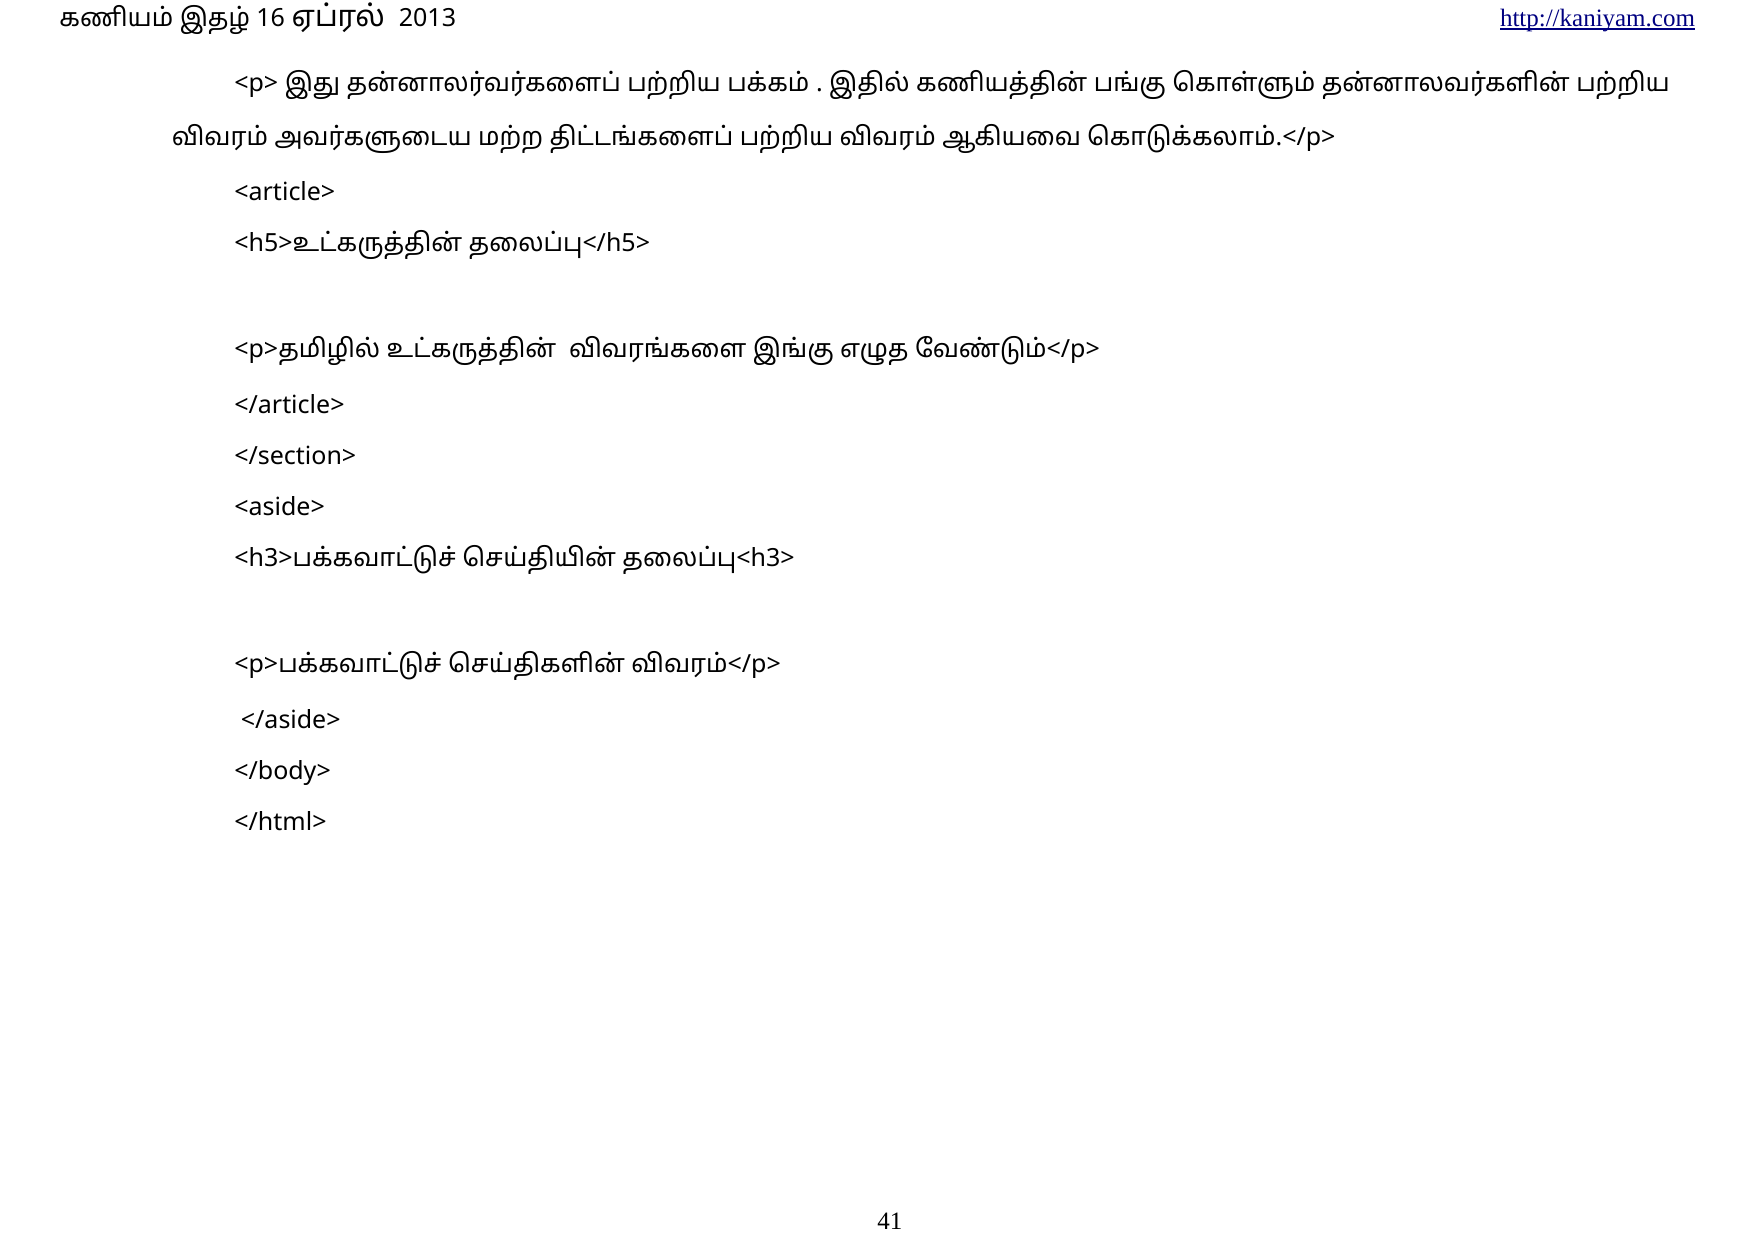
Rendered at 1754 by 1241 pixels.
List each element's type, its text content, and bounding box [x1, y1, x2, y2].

text </section> [172, 438, 1695, 472]
text <article> [172, 174, 1695, 208]
text <p>தமிழில் உட்கருத்தின் விவரங்களை இங்கு எழுத வேண்டும்</p> [172, 331, 1695, 368]
text </article> [172, 387, 1695, 421]
text </html> [172, 804, 1695, 838]
text <h5>உட்கருத்தின் தலைப்பு</h5> [172, 225, 1695, 262]
text </body> [172, 753, 1695, 787]
text <p> இது தன்னாலர்வர்களைப் பற்றிய பக்கம் . இதில் கணியத்தின் பங்கு கொள்ளும் தன்னாலவர்களின் பற்றிய விவரம் அவர்களுடைய மற்ற திட்டங்களைப் பற்றிய விவரம் ஆகியவை கொடுக்கலாம்.</p> [172, 64, 1695, 155]
text <h3>பக்கவாட்டுச் செய்தியின் தலைப்பு<h3> [172, 540, 1695, 577]
text <p>பக்கவாட்டுச் செய்திகளின் விவரம்</p> [172, 646, 1695, 683]
text <aside> [172, 489, 1695, 523]
text </aside> [172, 702, 1695, 736]
